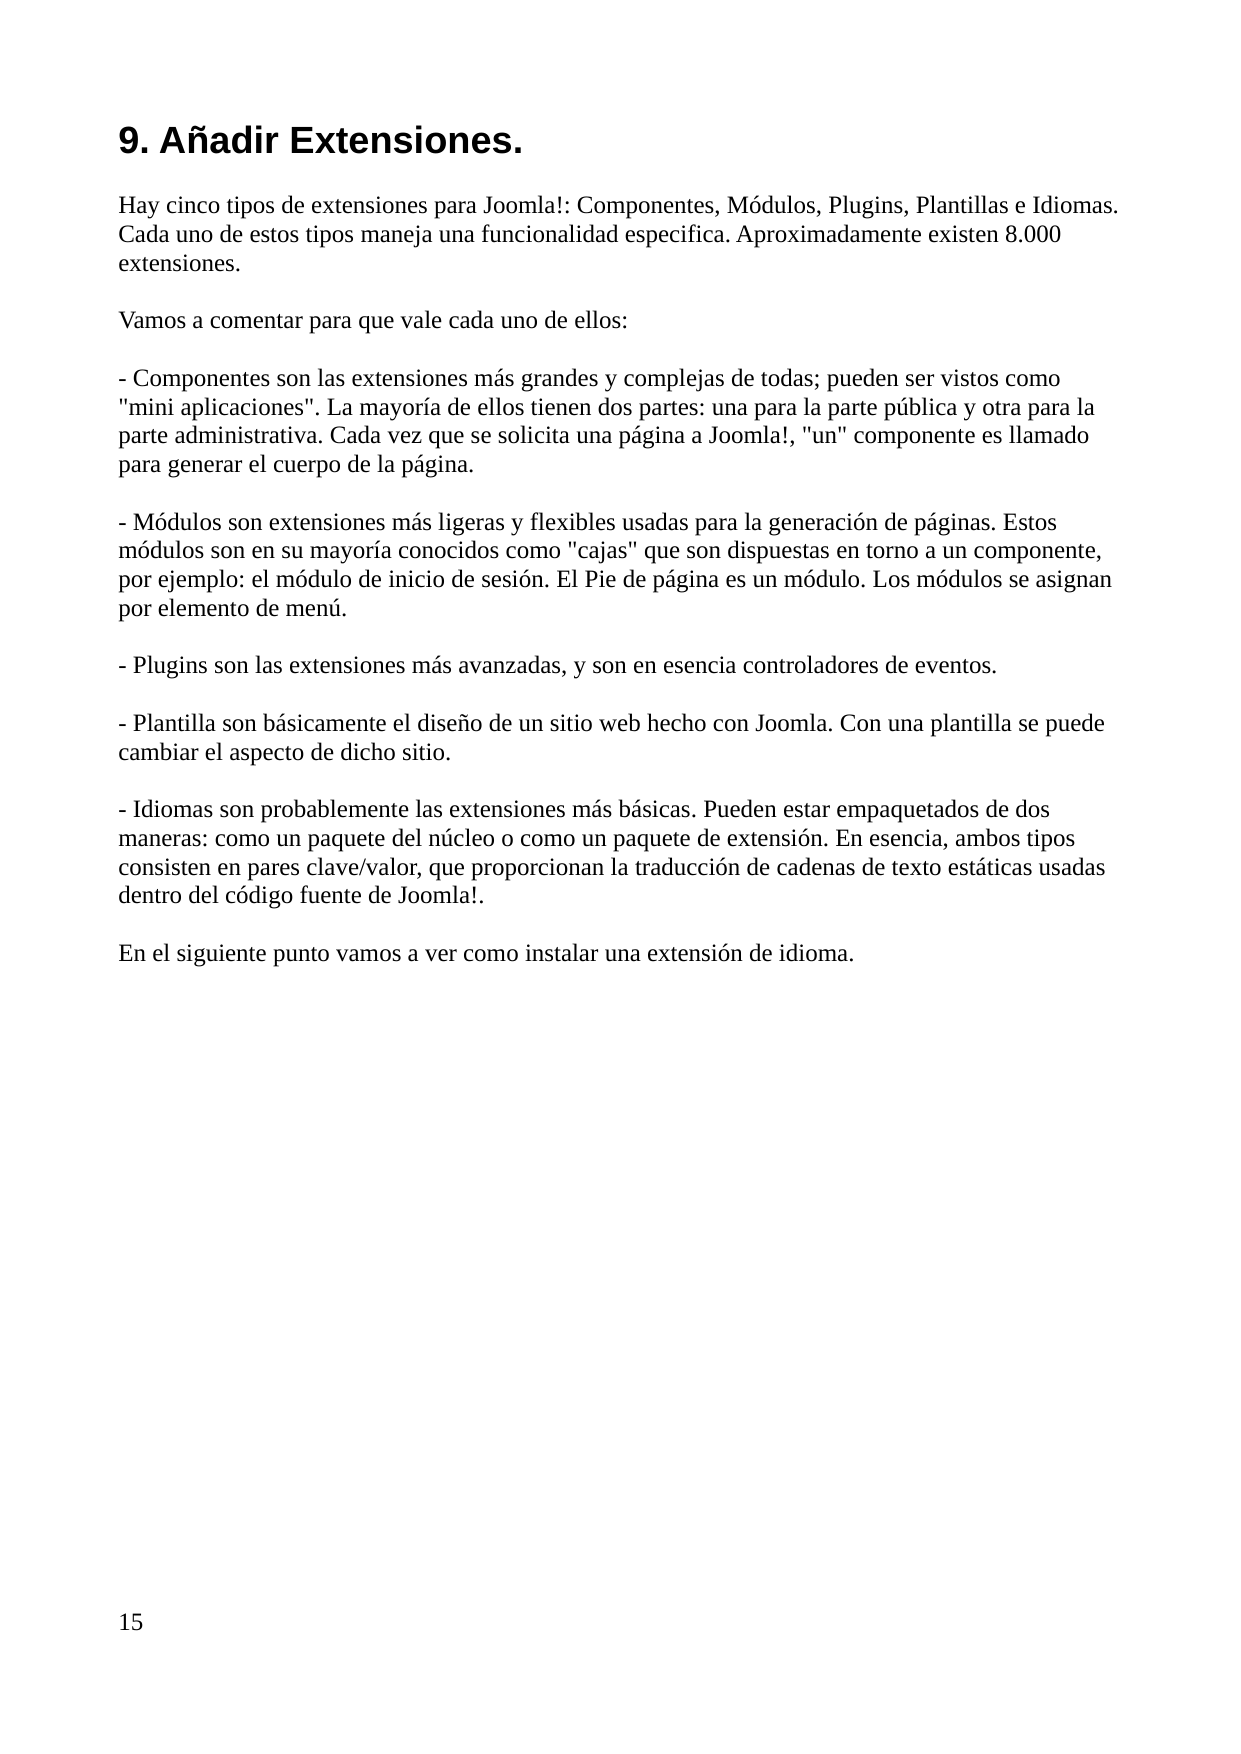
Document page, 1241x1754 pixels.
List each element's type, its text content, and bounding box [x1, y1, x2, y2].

text Vamos a comentar para que vale cada uno de ellos: [118, 306, 1122, 334]
text En el siguiente punto vamos a ver como instalar una extensión de idioma. [118, 938, 1122, 967]
text - Componentes son las extensiones más grandes y complejas de todas; pueden ser vistos como "mini aplicaciones". La mayoría de ellos tienen dos partes: una para la parte pública y otra para la parte administrativa. Cada vez que se solicita una página a Joomla!, "un" componente es llamado para generar el cuerpo de la página. [118, 363, 1122, 478]
subtitle 9. Añadir Extensiones. [118, 118, 1122, 162]
text Hay cinco tipos de extensiones para Joomla!: Componentes, Módulos, Plugins, Plantillas e Idiomas. Cada uno de estos tipos maneja una funcionalidad especifica. Aproximadamente existen 8.000 extensiones. [118, 191, 1122, 277]
text - Idiomas son probablemente las extensiones más básicas. Pueden estar empaquetados de dos maneras: como un paquete del núcleo o como un paquete de extensión. En esencia, ambos tipos consisten en pares clave/valor, que proporcionan la traducción de cadenas de texto estáticas usadas dentro del código fuente de Joomla!. [118, 794, 1122, 909]
text - Plantilla son básicamente el diseño de un sitio web hecho con Joomla. Con una plantilla se puede cambiar el aspecto de dicho sitio. [118, 708, 1122, 766]
text - Módulos son extensiones más ligeras y flexibles usadas para la generación de páginas. Estos módulos son en su mayoría conocidos como "cajas" que son dispuestas en torno a un componente, por ejemplo: el módulo de inicio de sesión. El Pie de página es un módulo. Los módulos se asignan por elemento de menú. [118, 507, 1122, 622]
text - Plugins son las extensiones más avanzadas, y son en esencia controladores de eventos. [118, 651, 1122, 679]
